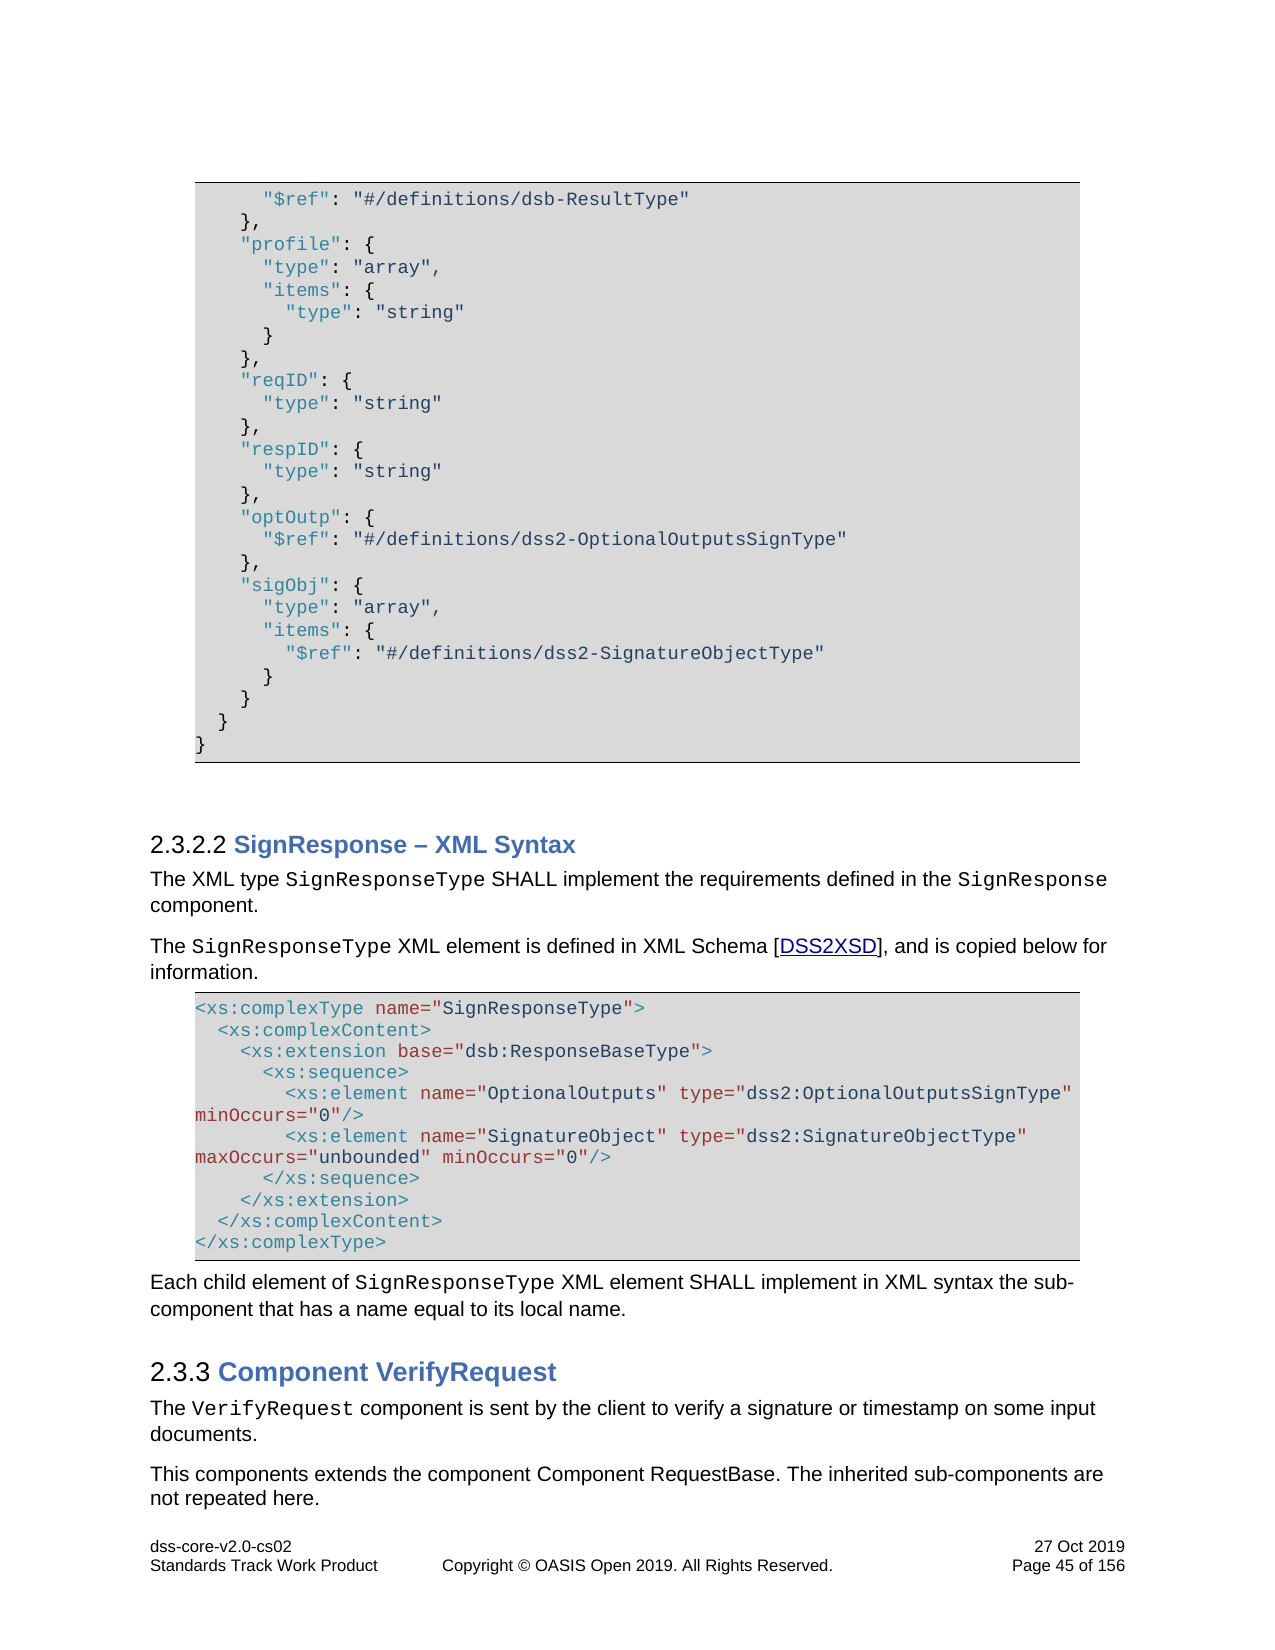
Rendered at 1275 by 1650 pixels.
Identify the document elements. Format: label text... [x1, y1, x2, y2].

text <xs:element name="SignatureObject" type="dss2:SignatureObjectType" maxOccurs="unbounded" minOccurs="0"/> [195, 1119, 1080, 1162]
text <xs:sequence> [195, 1056, 1080, 1077]
text "items": { [195, 273, 1080, 296]
text "optOutp": { [195, 500, 1080, 523]
text }, [195, 205, 1080, 228]
text "sigObj": { [195, 568, 1080, 591]
text }, [195, 341, 1080, 364]
text }, [195, 409, 1080, 432]
text <xs:extension base="dsb:ResponseBaseType"> [195, 1034, 1080, 1056]
text }, [195, 477, 1080, 500]
text "type": "array", [195, 591, 1080, 614]
text "reqID": { [195, 364, 1080, 387]
text </xs:extension> [195, 1183, 1080, 1204]
subtitle Component VerifyRequest [150, 1356, 1125, 1387]
text The VerifyRequest component is sent by the client to verify a signature or timestamp on some input documents. [150, 1396, 1125, 1446]
text <xs:complexType name="SignResponseType"> [195, 993, 1080, 1013]
text "$ref": "#/definitions/dsb-ResultType" [195, 183, 1080, 205]
text <xs:element name="OptionalOutputs" type="dss2:OptionalOutputsSignType" minOccurs="0"/> [195, 1077, 1080, 1119]
text Each child element of SignResponseType XML element SHALL implement in XML syntax the sub-component that has a name equal to its local name. [150, 1270, 1125, 1321]
text </xs:sequence> [195, 1162, 1080, 1183]
text } [195, 682, 1080, 704]
text "items": { [195, 614, 1080, 636]
text "$ref": "#/definitions/dss2-SignatureObjectType" [195, 636, 1080, 659]
text </xs:complexContent> [195, 1204, 1080, 1226]
text The SignResponseType XML element is defined in XML Schema [DSS2XSD], and is copied below for information. [150, 934, 1125, 983]
text "type": "array", [195, 250, 1080, 273]
text The XML type SignResponseType SHALL implement the requirements defined in the SignResponse component. [150, 867, 1125, 917]
text }, [195, 546, 1080, 568]
text } [195, 318, 1080, 341]
text "type": "string" [195, 296, 1080, 318]
text This components extends the component 4.2.10. The inherited sub-components are not repeated here. [150, 1462, 1125, 1510]
text } [195, 727, 1080, 762]
subtitle SignResponse – XML Syntax [150, 830, 1125, 859]
text } [195, 704, 1080, 727]
text "type": "string" [195, 455, 1080, 477]
text </xs:complexType> [195, 1226, 1080, 1260]
text } [195, 659, 1080, 682]
text "profile": { [195, 228, 1080, 250]
text "respID": { [195, 432, 1080, 455]
text "$ref": "#/definitions/dss2-OptionalOutputsSignType" [195, 523, 1080, 546]
text "type": "string" [195, 387, 1080, 409]
text <xs:complexContent> [195, 1013, 1080, 1034]
